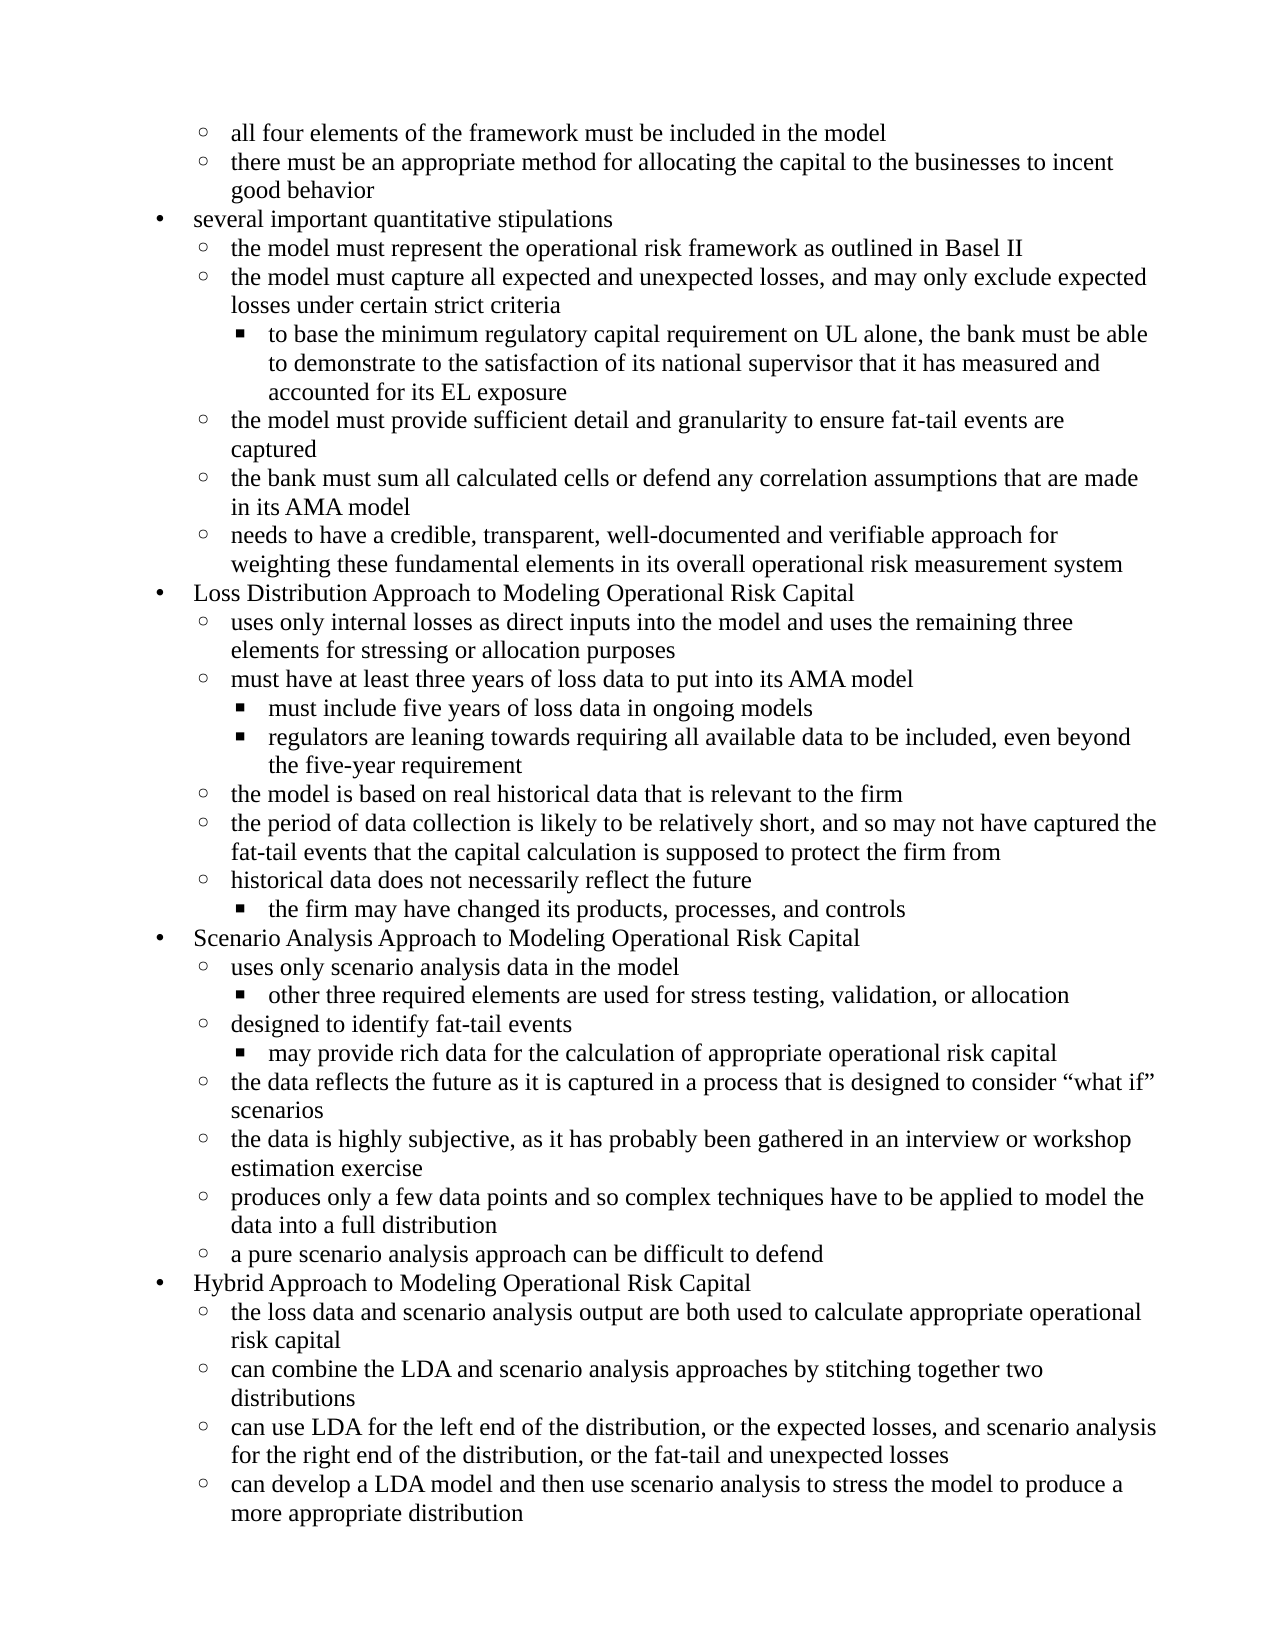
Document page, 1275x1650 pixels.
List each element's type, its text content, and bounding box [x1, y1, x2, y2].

list there must be an appropriate method for allocating the capital to the businesses to incent good behavior [193, 147, 1157, 204]
list other three required elements are used for stress testing, validation, or allocation [231, 981, 1157, 1009]
list the bank must sum all calculated cells or defend any correlation assumptions that are made in its AMA model [193, 463, 1157, 521]
list a pure scenario analysis approach can be difficult to defend [193, 1239, 1157, 1268]
list the model must provide sufficient detail and granularity to ensure fat-tail events are captured [193, 406, 1157, 463]
list several important quantitative stipulations [156, 204, 1157, 233]
list Scenario Analysis Approach to Modeling Operational Risk Capital [156, 923, 1157, 952]
list the model is based on real historical data that is relevant to the firm [193, 779, 1157, 808]
list can combine the LDA and scenario analysis approaches by stitching together two distributions [193, 1354, 1157, 1412]
list Loss Distribution Approach to Modeling Operational Risk Capital [156, 578, 1157, 607]
list uses only scenario analysis data in the model [193, 952, 1157, 981]
list must include five years of loss data in ongoing models [231, 693, 1157, 722]
list historical data does not necessarily reflect the future [193, 866, 1157, 894]
list the data reflects the future as it is captured in a process that is designed to consider “what if” scenarios [193, 1067, 1157, 1124]
list the period of data collection is likely to be relatively short, and so may not have captured the fat-tail events that the capital calculation is supposed to protect the firm from [193, 808, 1157, 866]
list designed to identify fat-tail events [193, 1009, 1157, 1038]
list the model must represent the operational risk framework as outlined in Basel II [193, 233, 1157, 262]
list must have at least three years of loss data to put into its AMA model [193, 664, 1157, 693]
list regulators are leaning towards requiring all available data to be included, even beyond the five-year requirement [231, 722, 1157, 779]
list the data is highly subjective, as it has probably been gathered in an interview or workshop estimation exercise [193, 1124, 1157, 1182]
list the firm may have changed its products, processes, and controls [231, 894, 1157, 923]
list to base the minimum regulatory capital requirement on UL alone, the bank must be able to demonstrate to the satisfaction of its national supervisor that it has measured and accounted for its EL exposure [231, 319, 1157, 406]
list can use LDA for the left end of the distribution, or the expected losses, and scenario analysis for the right end of the distribution, or the fat-tail and unexpected losses [193, 1412, 1157, 1469]
list needs to have a credible, transparent, well-documented and verifiable approach for weighting these fundamental elements in its overall operational risk measurement system [193, 521, 1157, 578]
list may provide rich data for the calculation of appropriate operational risk capital [231, 1038, 1157, 1067]
list all four elements of the framework must be included in the model [193, 118, 1157, 147]
list the loss data and scenario analysis output are both used to calculate appropriate operational risk capital [193, 1297, 1157, 1354]
list produces only a few data points and so complex techniques have to be applied to model the data into a full distribution [193, 1182, 1157, 1239]
list uses only internal losses as direct inputs into the model and uses the remaining three elements for stressing or allocation purposes [193, 607, 1157, 664]
list can develop a LDA model and then use scenario analysis to stress the model to produce a more appropriate distribution [193, 1469, 1157, 1527]
list the model must capture all expected and unexpected losses, and may only exclude expected losses under certain strict criteria [193, 262, 1157, 319]
list Hybrid Approach to Modeling Operational Risk Capital [156, 1268, 1157, 1297]
